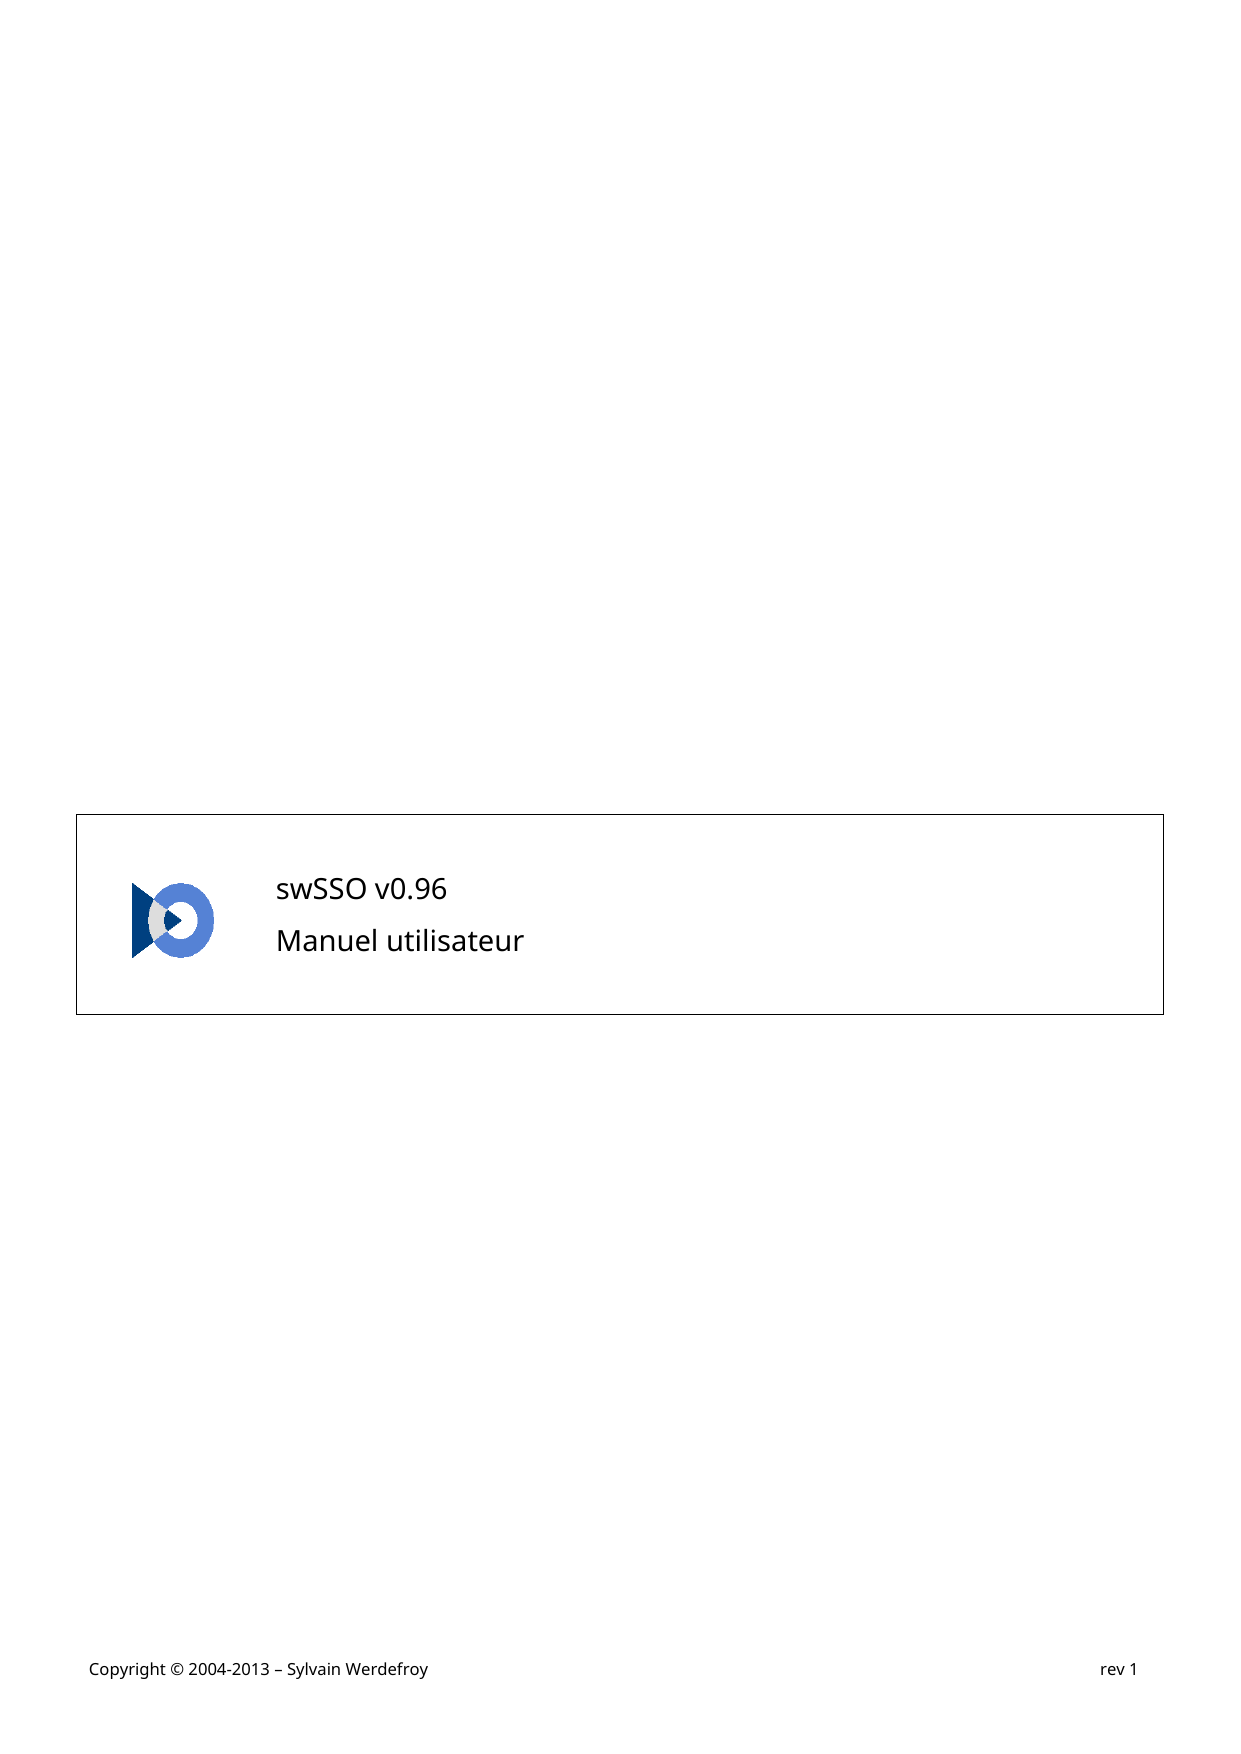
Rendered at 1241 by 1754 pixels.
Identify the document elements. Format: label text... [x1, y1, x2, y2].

table_header [77, 815, 260, 1014]
picture [123, 873, 222, 968]
table_header swSSO v0.96 Manuel utilisateur [260, 815, 988, 1014]
table_header [988, 815, 1163, 1014]
